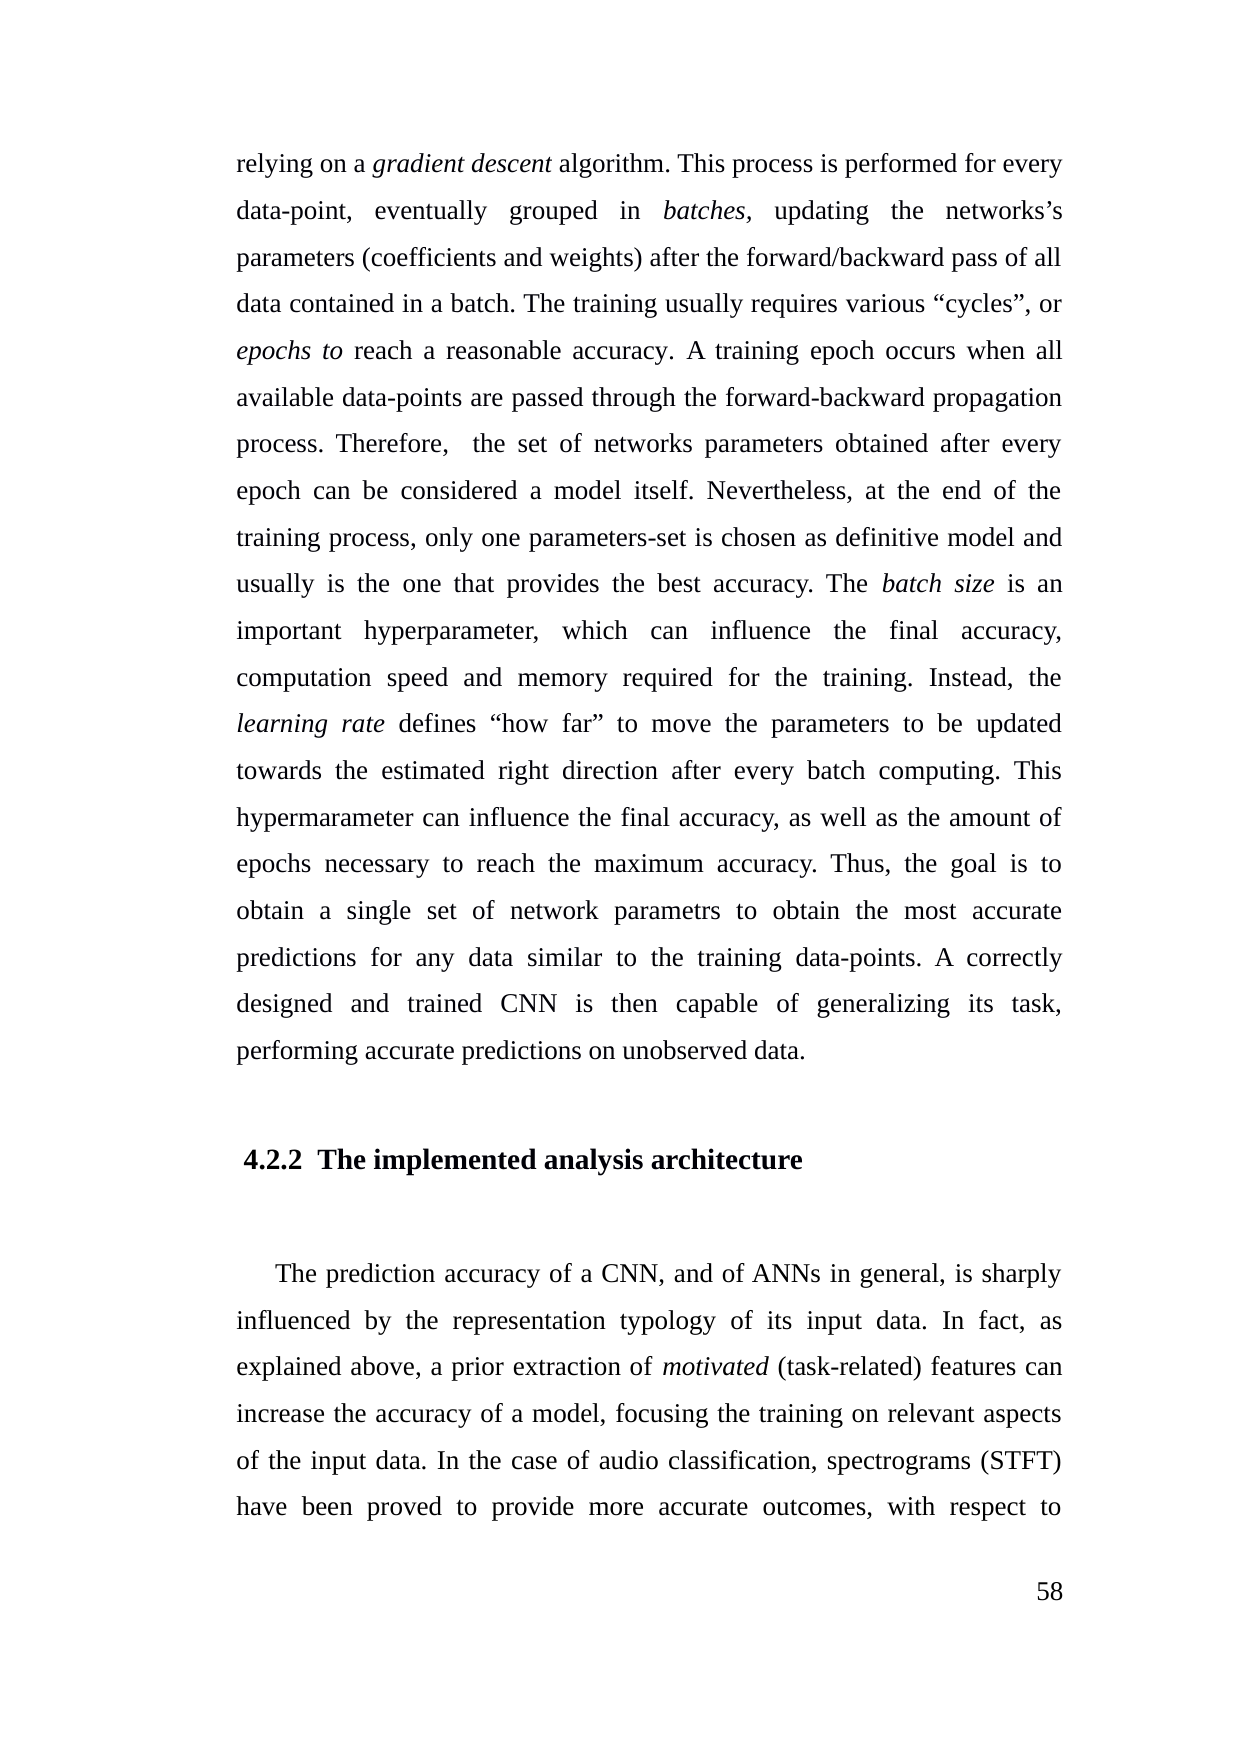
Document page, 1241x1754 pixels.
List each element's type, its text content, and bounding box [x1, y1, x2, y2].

text The prediction accuracy of a CNN, and of ANNs in general, is sharply influenced by the representation typology of its input data. In fact, as explained above, a prior extraction of motivated (task-related) features can increase the accuracy of a model, focusing the training on relevant aspects of the input data. In the case of audio classification, spectrograms (STFT) have been proved to provide more accurate outcomes, with respect to [236, 1257, 1063, 1522]
text relying on a gradient descent algorithm. This process is performed for every data-point, eventually grouped in batches, updating the networks’s parameters (coefficients and weights) after the forward/backward pass of all data contained in a batch. The training usually requires various “cycles”, or epochs to reach a reasonable accuracy. A training epoch occurs when all available data-points are passed through the forward-backward propagation process. Therefore, the set of networks parameters obtained after every epoch can be considered a model itself. Nevertheless, at the end of the training process, only one parameters-set is chosen as definitive model and usually is the one that provides the best accuracy. The batch size is an important hyperparameter, which can influence the final accuracy, computation speed and memory required for the training. Instead, the learning rate defines “how far” to move the parameters to be updated towards the estimated right direction after every batch computing. This hypermarameter can influence the final accuracy, as well as the amount of epochs necessary to reach the maximum accuracy. Thus, the goal is to obtain a single set of network parametrs to obtain the most accurate predictions for any data similar to the training data-points. A correctly designed and trained CNN is then capable of generalizing its task, performing accurate predictions on unobserved data. [236, 148, 1063, 1065]
subtitle The implemented analysis architecture [236, 1142, 1063, 1176]
